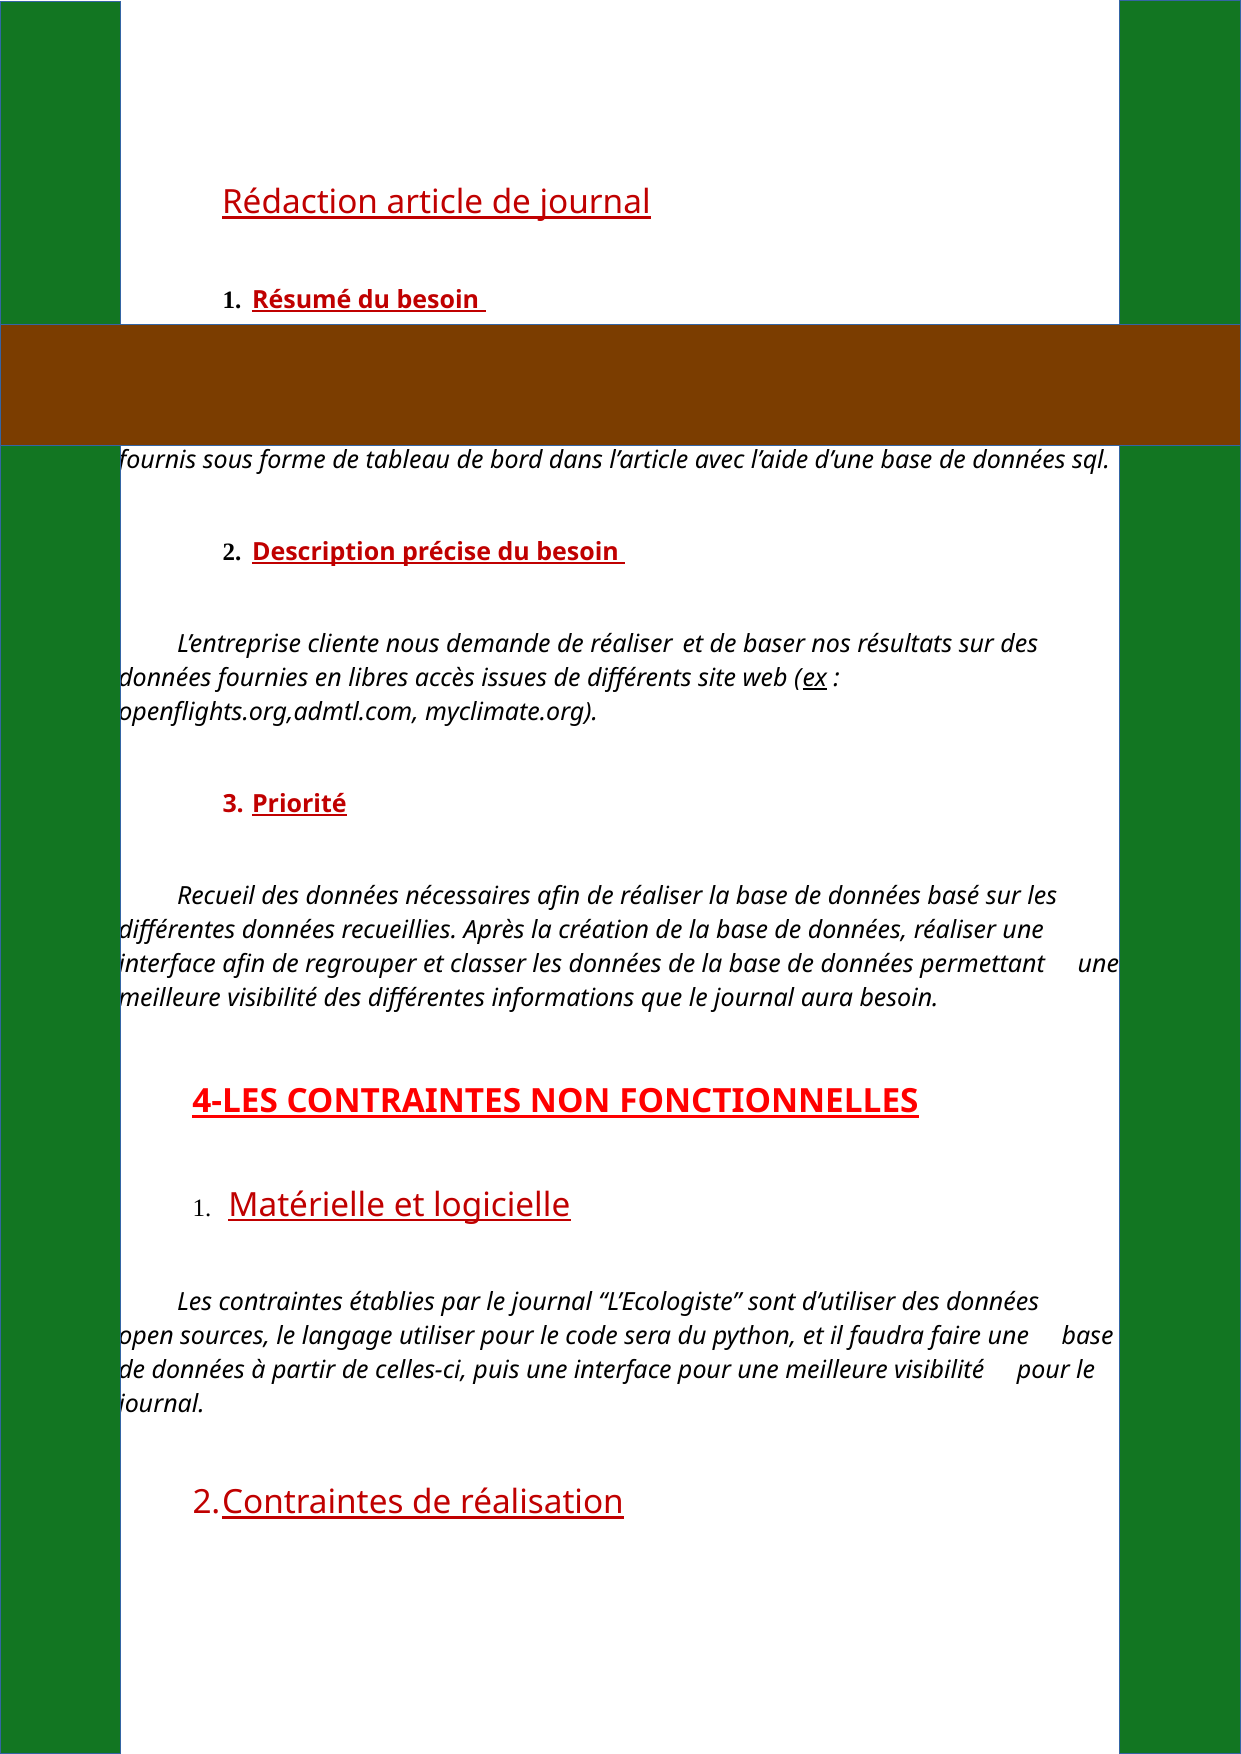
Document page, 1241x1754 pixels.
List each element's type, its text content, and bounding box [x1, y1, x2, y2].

text L’entreprise cliente nous demande de réaliser et de baser nos résultats sur des données fournies en libres accès issues de différents site web (ex : openflights.org,admtl.com, myclimate.org). [121, 626, 1119, 728]
text Recueil des données nécessaires afin de réaliser la base de données basé sur les différentes données recueillies. Après la création de la base de données, réaliser une interface afin de regrouper et classer les données de la base de données permettant une meilleure visibilité des différentes informations que le journal aura besoin. [121, 878, 1119, 1014]
list Rédaction article de journal [192, 178, 1119, 223]
list Description précise du besoin [222, 533, 1119, 568]
list Contraintes de réalisation [192, 1478, 1119, 1523]
list Priorité [222, 786, 1119, 820]
text 4-LES CONTRAINTES NON FONCTIONNELLES [121, 1077, 1119, 1122]
text Les contraintes établies par le journal “L’Ecologiste” sont d’utiliser des données open sources, le langage utiliser pour le code sera du python, et il faudra faire une base de données à partir de celles-ci, puis une interface pour une meilleure visibilité pour le journal. [121, 1284, 1119, 1420]
list Résumé du besoin [222, 281, 1119, 316]
text Le besoin de l’entreprise cliente est de réaliser un hors-série sur le sujet de l’impact du CO² par transport aérien.il faudra réaliser grâces aux données des dataviz qui seront fournis sous forme de tableau de bord dans l’article avec l’aide d’une base de données sql. [121, 446, 1119, 476]
list Matérielle et logicielle [192, 1180, 1119, 1226]
